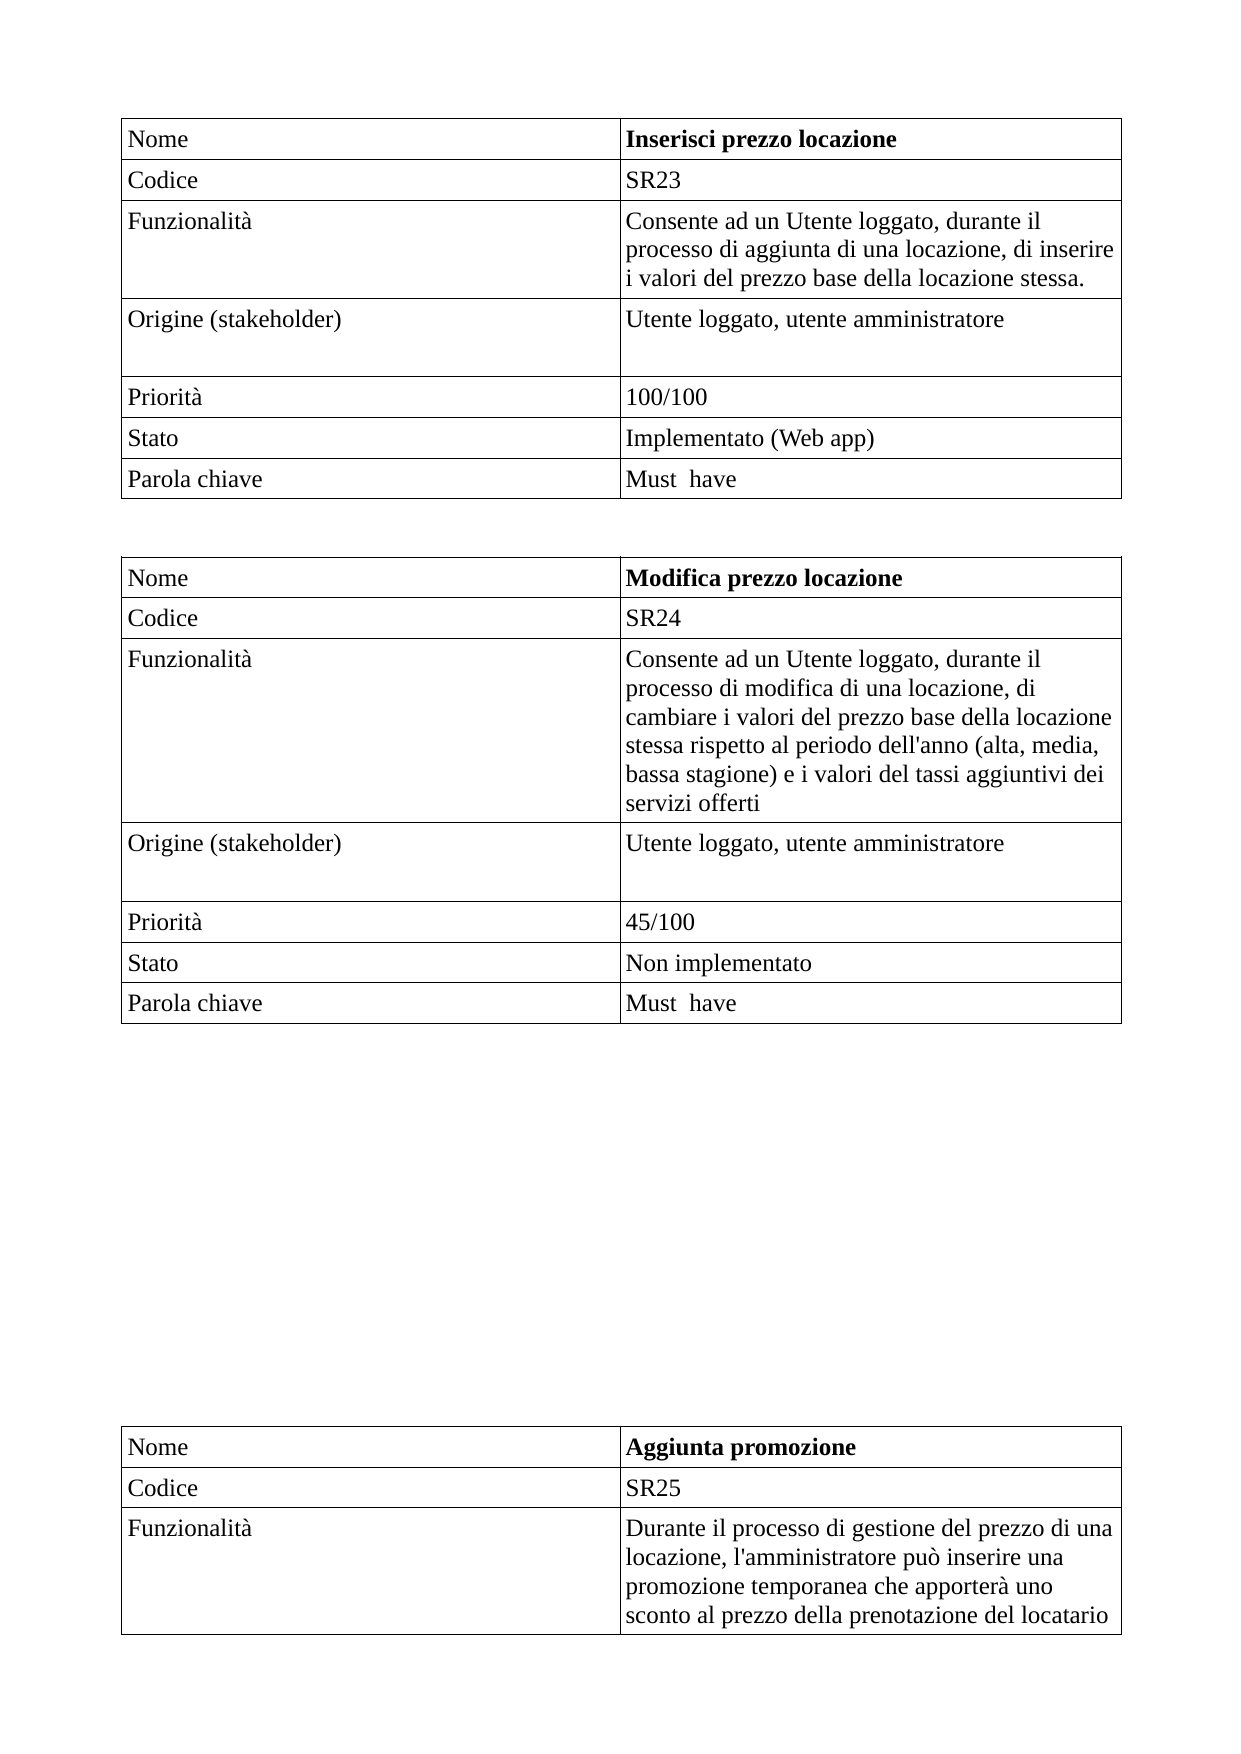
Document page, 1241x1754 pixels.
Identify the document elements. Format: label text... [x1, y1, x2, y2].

table_cell Non implementato [621, 943, 1121, 982]
table_cell Utente loggato, utente amministratore [621, 823, 1121, 901]
table_cell SR24 [621, 598, 1121, 638]
table_cell Codice [122, 1468, 620, 1507]
table_cell Parola chiave [122, 459, 620, 498]
table_cell Origine (stakeholder) [122, 299, 620, 376]
table_header Modifica prezzo locazione [621, 558, 1121, 597]
table_header Nome [122, 119, 620, 159]
table_cell Stato [122, 418, 620, 458]
table_cell Codice [122, 598, 620, 638]
table_cell Consente ad un Utente loggato, durante il processo di aggiunta di una locazione, di inserire i valori del prezzo base della locazione stessa. [621, 201, 1121, 298]
table_header Inserisci prezzo locazione [621, 119, 1121, 159]
table_cell Consente ad un Utente loggato, durante il processo di modifica di una locazione, di cambiare i valori del prezzo base della locazione stessa rispetto al periodo dell'anno (alta, media, bassa stagione) e i valori del tassi aggiuntivi dei servizi offerti [621, 639, 1121, 822]
table_cell Durante il processo di gestione del prezzo di una locazione, l'amministratore può inserire una promozione temporanea che apporterà uno sconto al prezzo della prenotazione del locatario [621, 1508, 1121, 1634]
table_cell Priorità [122, 377, 620, 417]
table_cell Parola chiave [122, 983, 620, 1023]
table_cell SR25 [621, 1468, 1121, 1507]
table_header Nome [122, 558, 620, 597]
table_header Aggiunta promozione [621, 1427, 1121, 1467]
table_cell Funzionalità [122, 201, 620, 298]
table_cell Utente loggato, utente amministratore [621, 299, 1121, 376]
table_cell 100/100 [621, 377, 1121, 417]
table_cell Implementato (Web app) [621, 418, 1121, 458]
table_cell Must have [621, 983, 1121, 1023]
table_header Nome [122, 1427, 620, 1467]
table_cell Stato [122, 943, 620, 982]
table_cell SR23 [621, 160, 1121, 199]
table_cell Funzionalità [122, 639, 620, 822]
table_cell Origine (stakeholder) [122, 823, 620, 901]
table_cell Codice [122, 160, 620, 199]
table_cell 45/100 [621, 902, 1121, 941]
table_cell Must have [621, 459, 1121, 498]
table_cell Funzionalità [122, 1508, 620, 1634]
table_cell Priorità [122, 902, 620, 941]
